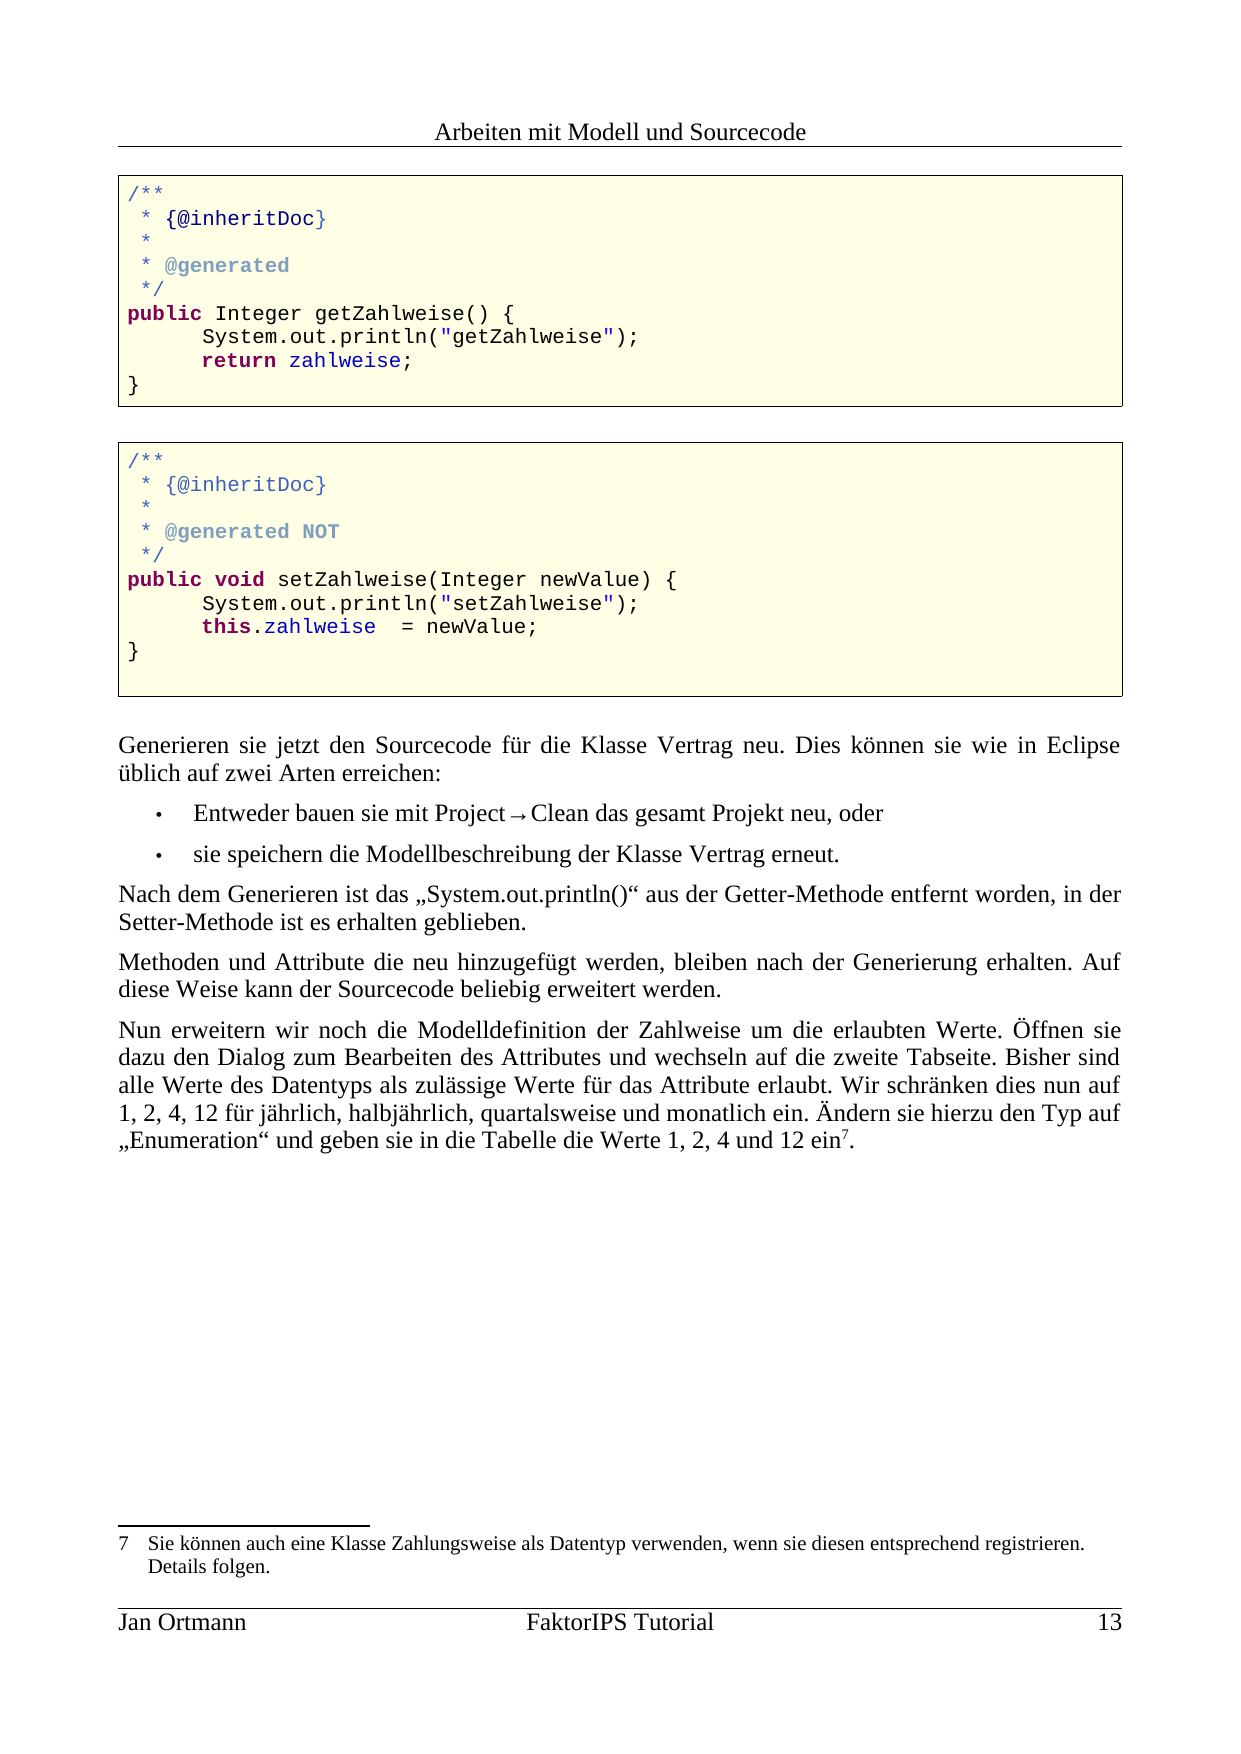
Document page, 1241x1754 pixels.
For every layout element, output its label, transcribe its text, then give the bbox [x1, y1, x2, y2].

text Methoden und Attribute die neu hinzugefügt werden, bleiben nach der Generierung erhalten. Auf diese Weise kann der Sourcecode beliebig erweitert werden. [118, 948, 1122, 1003]
text } [127, 373, 1113, 397]
text return zahlweise; [127, 350, 1113, 373]
text this.zahlweise = newValue; [127, 616, 1113, 640]
text * @generated NOT [127, 522, 1113, 545]
text } [127, 640, 1113, 663]
text System.out.println("setZahlweise"); [127, 592, 1113, 616]
text /** [127, 451, 1113, 474]
text Nach dem Generieren ist das „System.out.println()“ aus der Getter-Methode entfernt worden, in der Setter-Methode ist es erhalten geblieben. [118, 880, 1122, 935]
text /** [127, 184, 1113, 208]
text Nun erweitern wir noch die Modelldefinition der Zahlweise um die erlaubten Werte. Öffnen sie dazu den Dialog zum Bearbeiten des Attributes und wechseln auf die zweite Tabseite. Bisher sind alle Werte des Datentyps als zulässige Werte für das Attribute erlaubt. Wir schränken dies nun auf 1, 2, 4, 12 für jährlich, halbjährlich, quartalsweise und monatlich ein. Ändern sie hierzu den Typ auf „Enumeration“ und geben sie in die Tabelle die Werte 1, 2, 4 und 12 ein. [118, 1016, 1122, 1154]
text * @generated [127, 255, 1113, 279]
text Sie können auch eine Klasse Zahlungsweise als Datentyp verwenden, wenn sie diesen entsprechend registrieren. Details folgen. [118, 1532, 1122, 1578]
text * [127, 232, 1113, 255]
text public Integer getZahlweise() { [127, 303, 1113, 326]
text Generieren sie jetzt den Sourcecode für die Klasse Vertrag neu. Dies können sie wie in Eclipse üblich auf zwei Arten erreichen: [118, 732, 1122, 787]
list Entweder bauen sie mit Project→Clean das gesamt Projekt neu, oder [156, 799, 1122, 827]
text * [127, 498, 1113, 522]
text public void setZahlweise(Integer newValue) { [127, 569, 1113, 592]
text * {@inheritDoc} [127, 474, 1113, 498]
list sie speichern die Modellbeschreibung der Klasse Vertrag erneut. [156, 840, 1122, 867]
text */ [127, 545, 1113, 569]
text System.out.println("getZahlweise"); [127, 326, 1113, 350]
text */ [127, 279, 1113, 303]
text * {@inheritDoc} [127, 208, 1113, 232]
